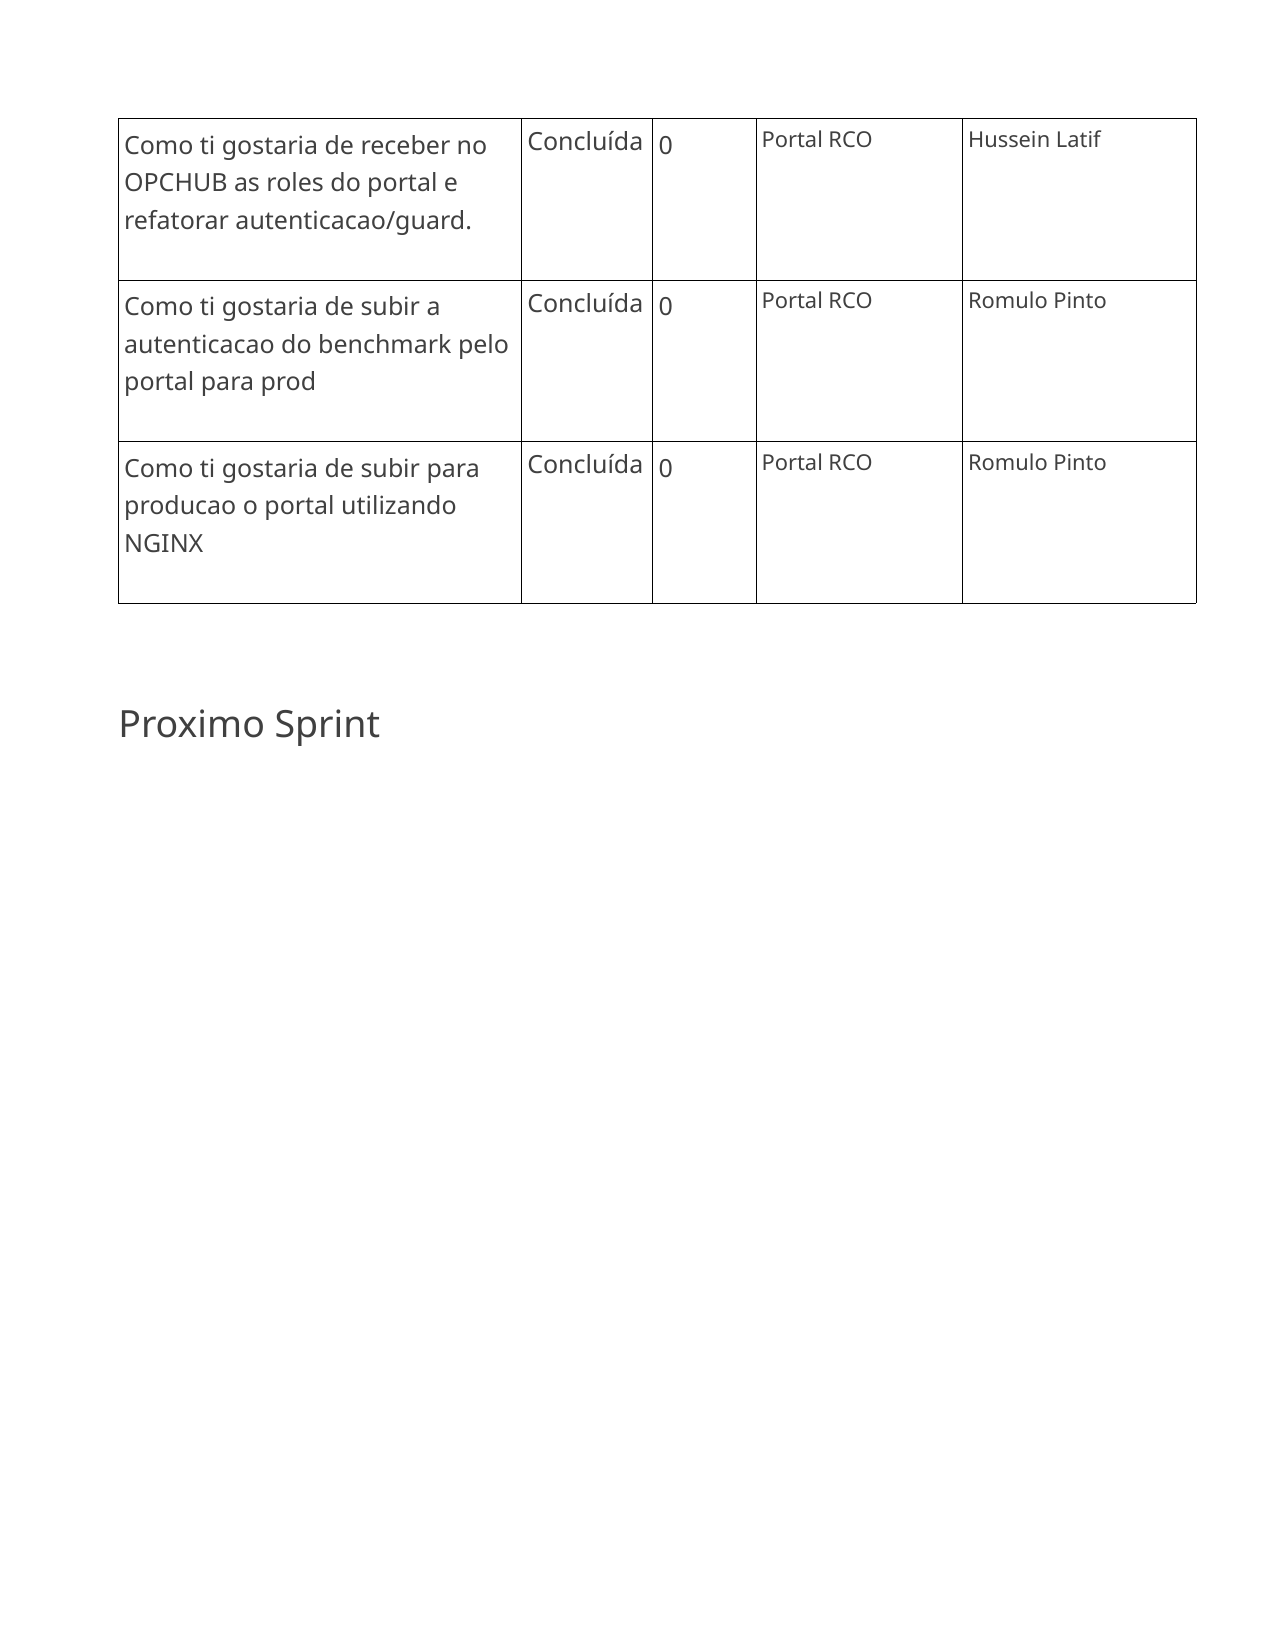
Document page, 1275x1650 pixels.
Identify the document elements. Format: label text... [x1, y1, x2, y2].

table_cell Portal RCO [757, 281, 962, 441]
table_cell Concl­uída [522, 442, 652, 603]
table_cell Como ti gostaria de receber no OPCHUB as roles do portal e refatorar autenticacao/guard. [119, 119, 521, 280]
table_cell Concluída [522, 119, 652, 280]
table_cell Como ti gostaria de subir a autenticacao do benchmark pelo portal para prod [119, 281, 521, 441]
table_cell Como ti gostaria de subir para producao o portal utilizando NGINX [119, 442, 521, 603]
table_cell 0 [653, 442, 756, 603]
table_cell Concluída [522, 281, 652, 441]
table_cell Portal RCO [757, 442, 962, 603]
table_cell 0 [653, 119, 756, 280]
subtitle Proximo Sprint [118, 697, 1157, 748]
table_cell Portal RCO [757, 119, 962, 280]
table_cell Hussein Latif [963, 119, 1196, 280]
table_cell Romulo Pinto [963, 442, 1196, 603]
table_cell Romulo Pinto [963, 281, 1196, 441]
table_cell 0 [653, 281, 756, 441]
